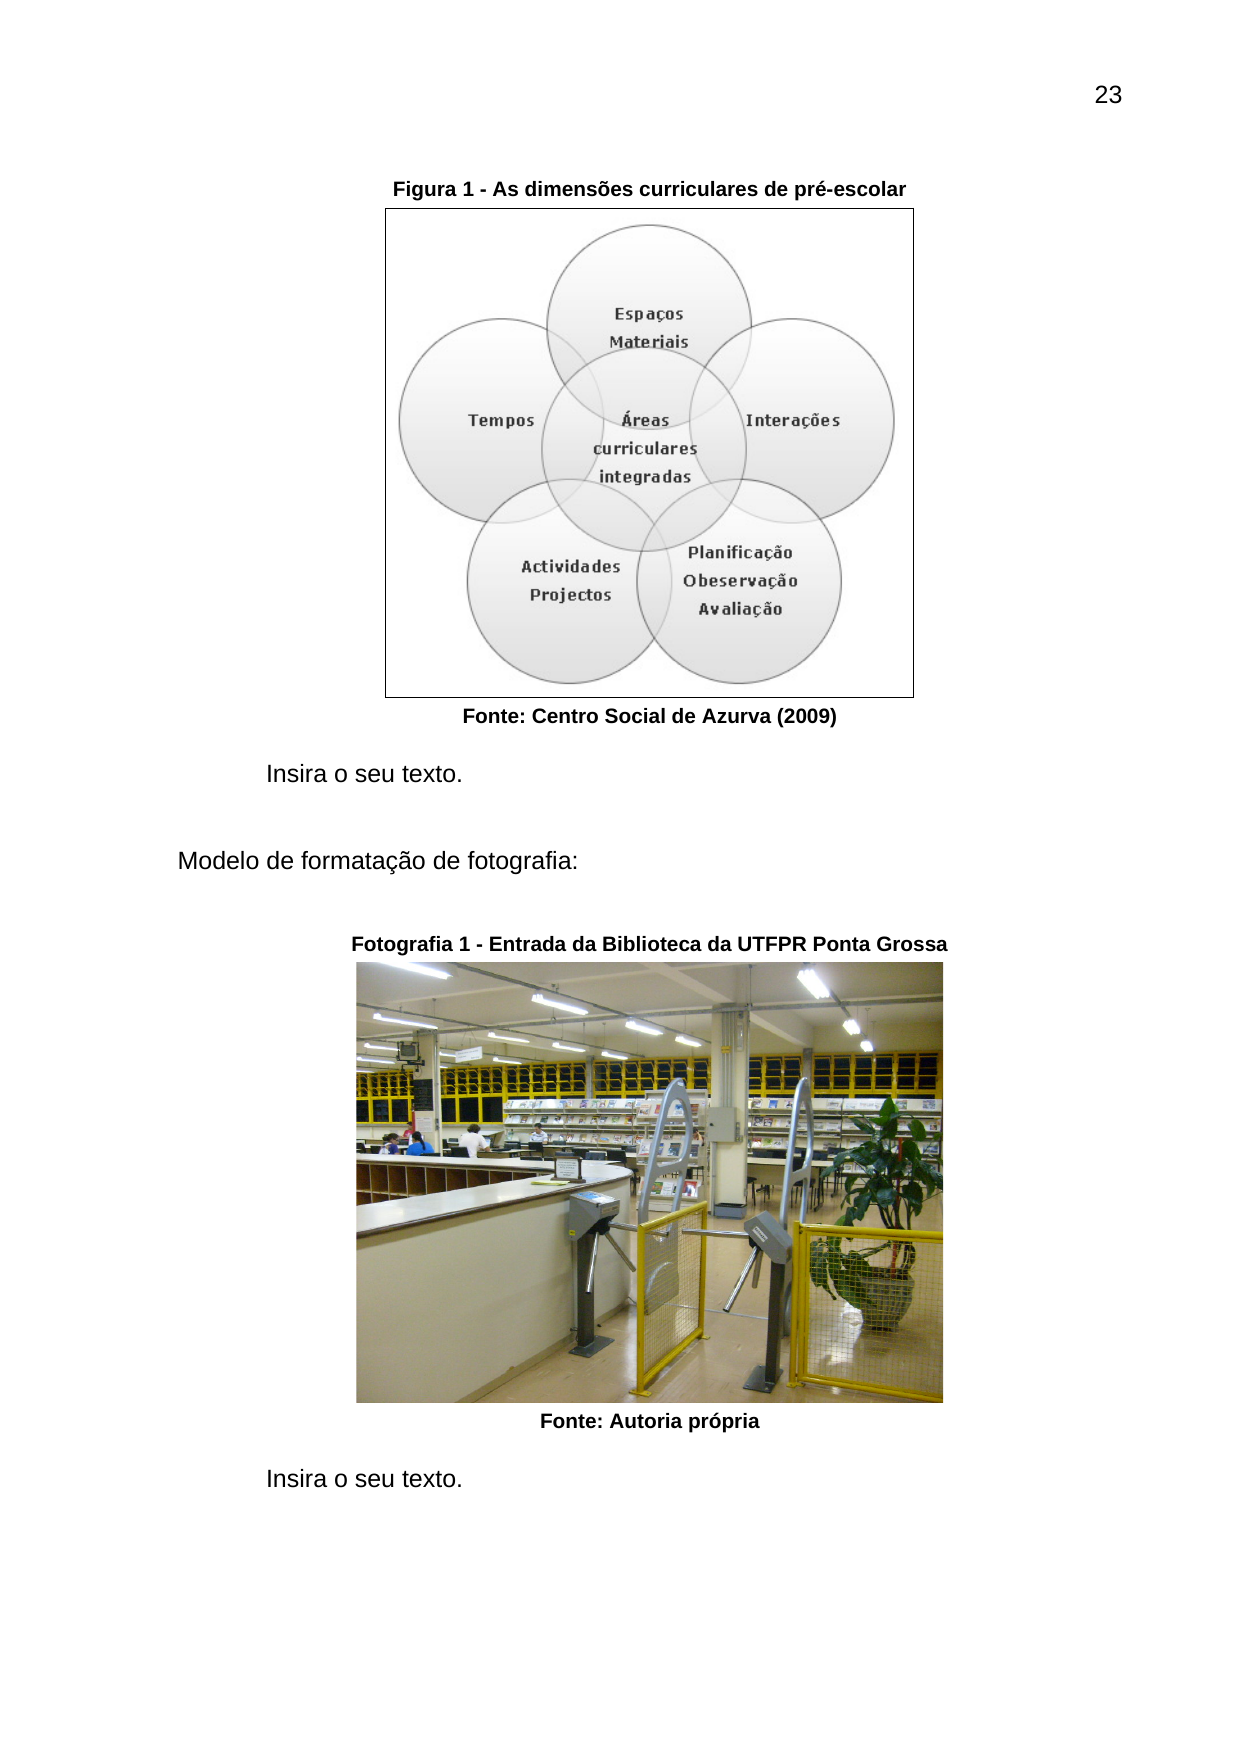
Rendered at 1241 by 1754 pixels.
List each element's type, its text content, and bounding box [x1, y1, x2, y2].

text Modelo de formatação de fotografia: [177, 846, 1122, 874]
picture [386, 209, 913, 697]
text Insira o seu texto. [177, 1464, 1122, 1493]
text Fonte: Autoria própria [177, 1409, 1122, 1433]
text Figura 1 - As dimensões curriculares de pré-escolar [177, 177, 1122, 201]
picture [356, 962, 944, 1403]
text Fotografia 1 - Entrada da Biblioteca da UTFPR Ponta Grossa [177, 932, 1122, 956]
text Fonte: Centro Social de Azurva (2009) [177, 704, 1122, 728]
text Insira o seu texto. [177, 759, 1122, 788]
